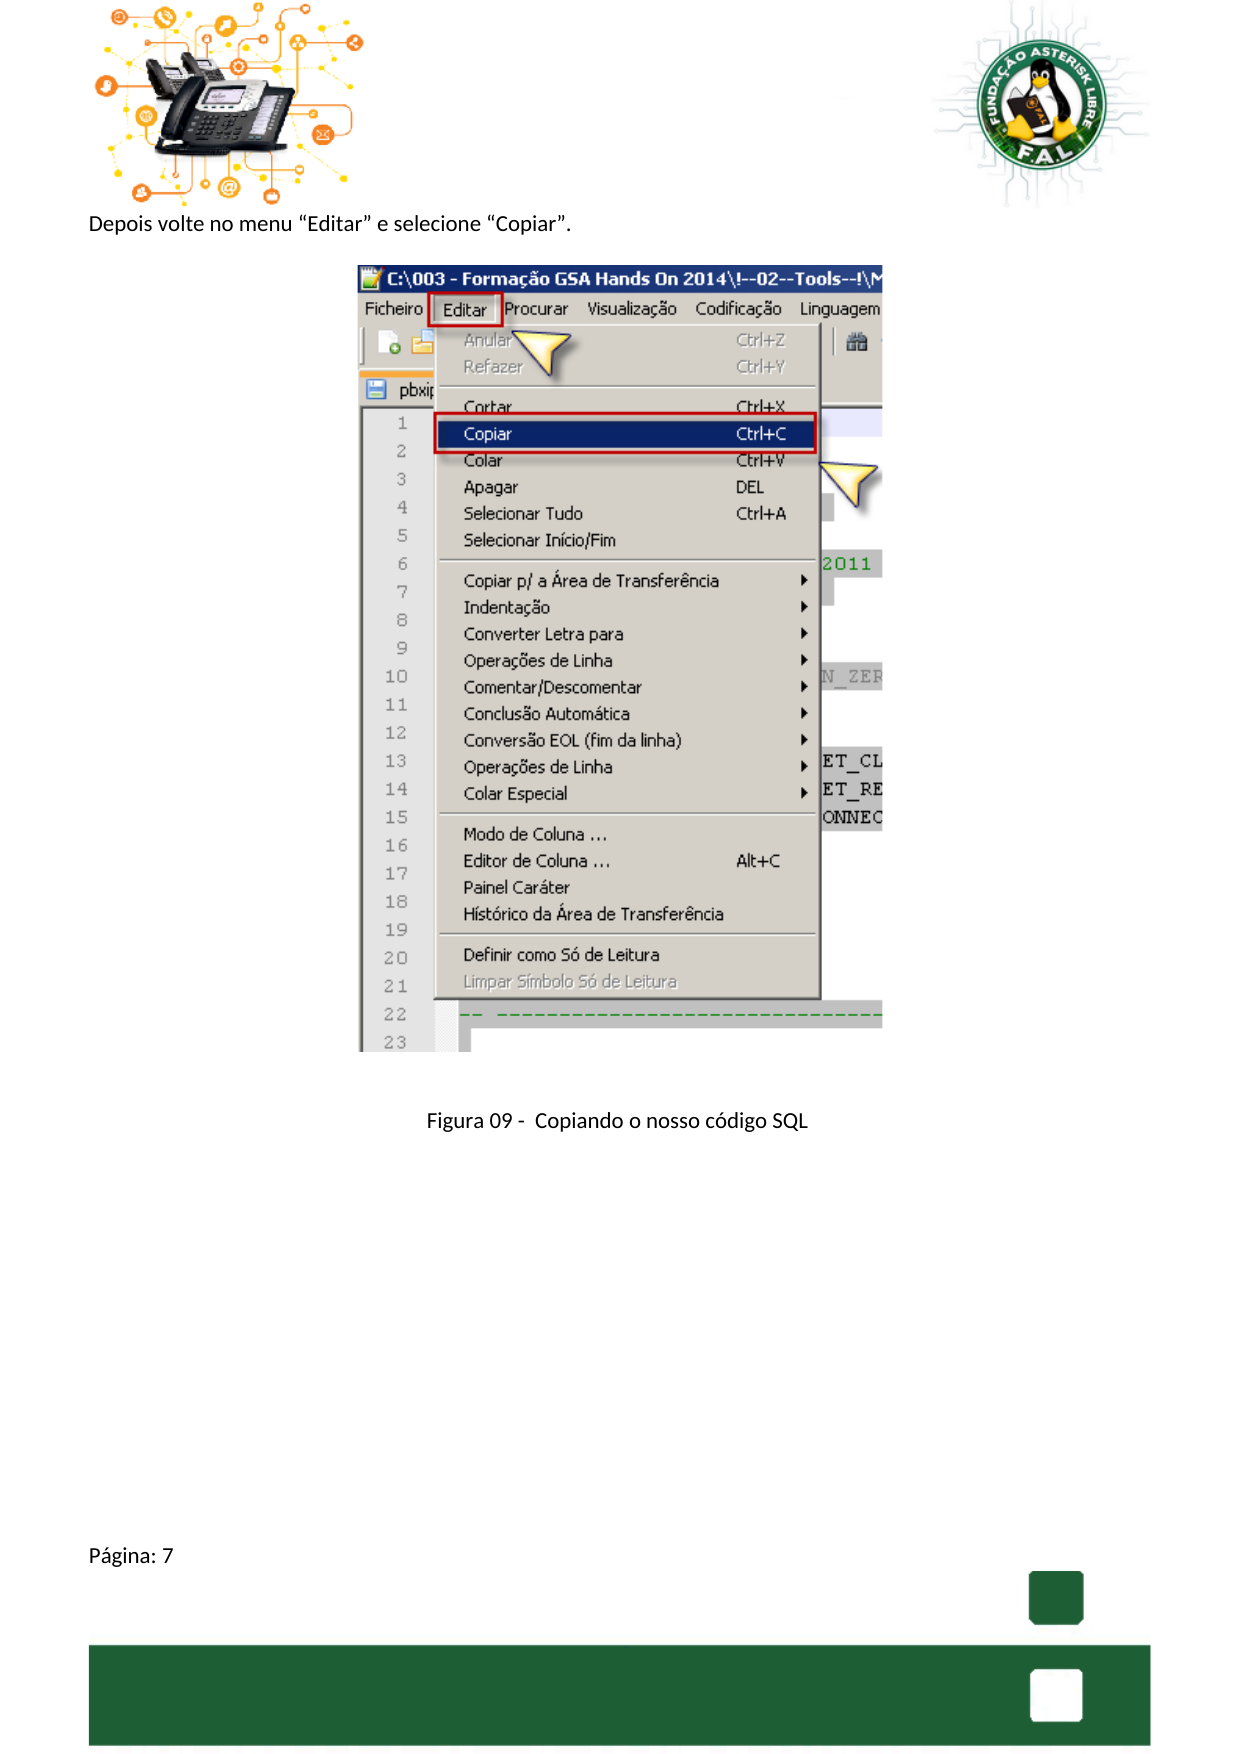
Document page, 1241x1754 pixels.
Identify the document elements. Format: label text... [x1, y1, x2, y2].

text Depois volte no menu “Editar” e selecione “Copiar”. [89, 210, 1152, 237]
picture [88, 0, 1152, 210]
picture [88, 1571, 1152, 1754]
picture [357, 265, 883, 1052]
text Figura 09 - Copiando o nosso código SQL [89, 1106, 1152, 1134]
